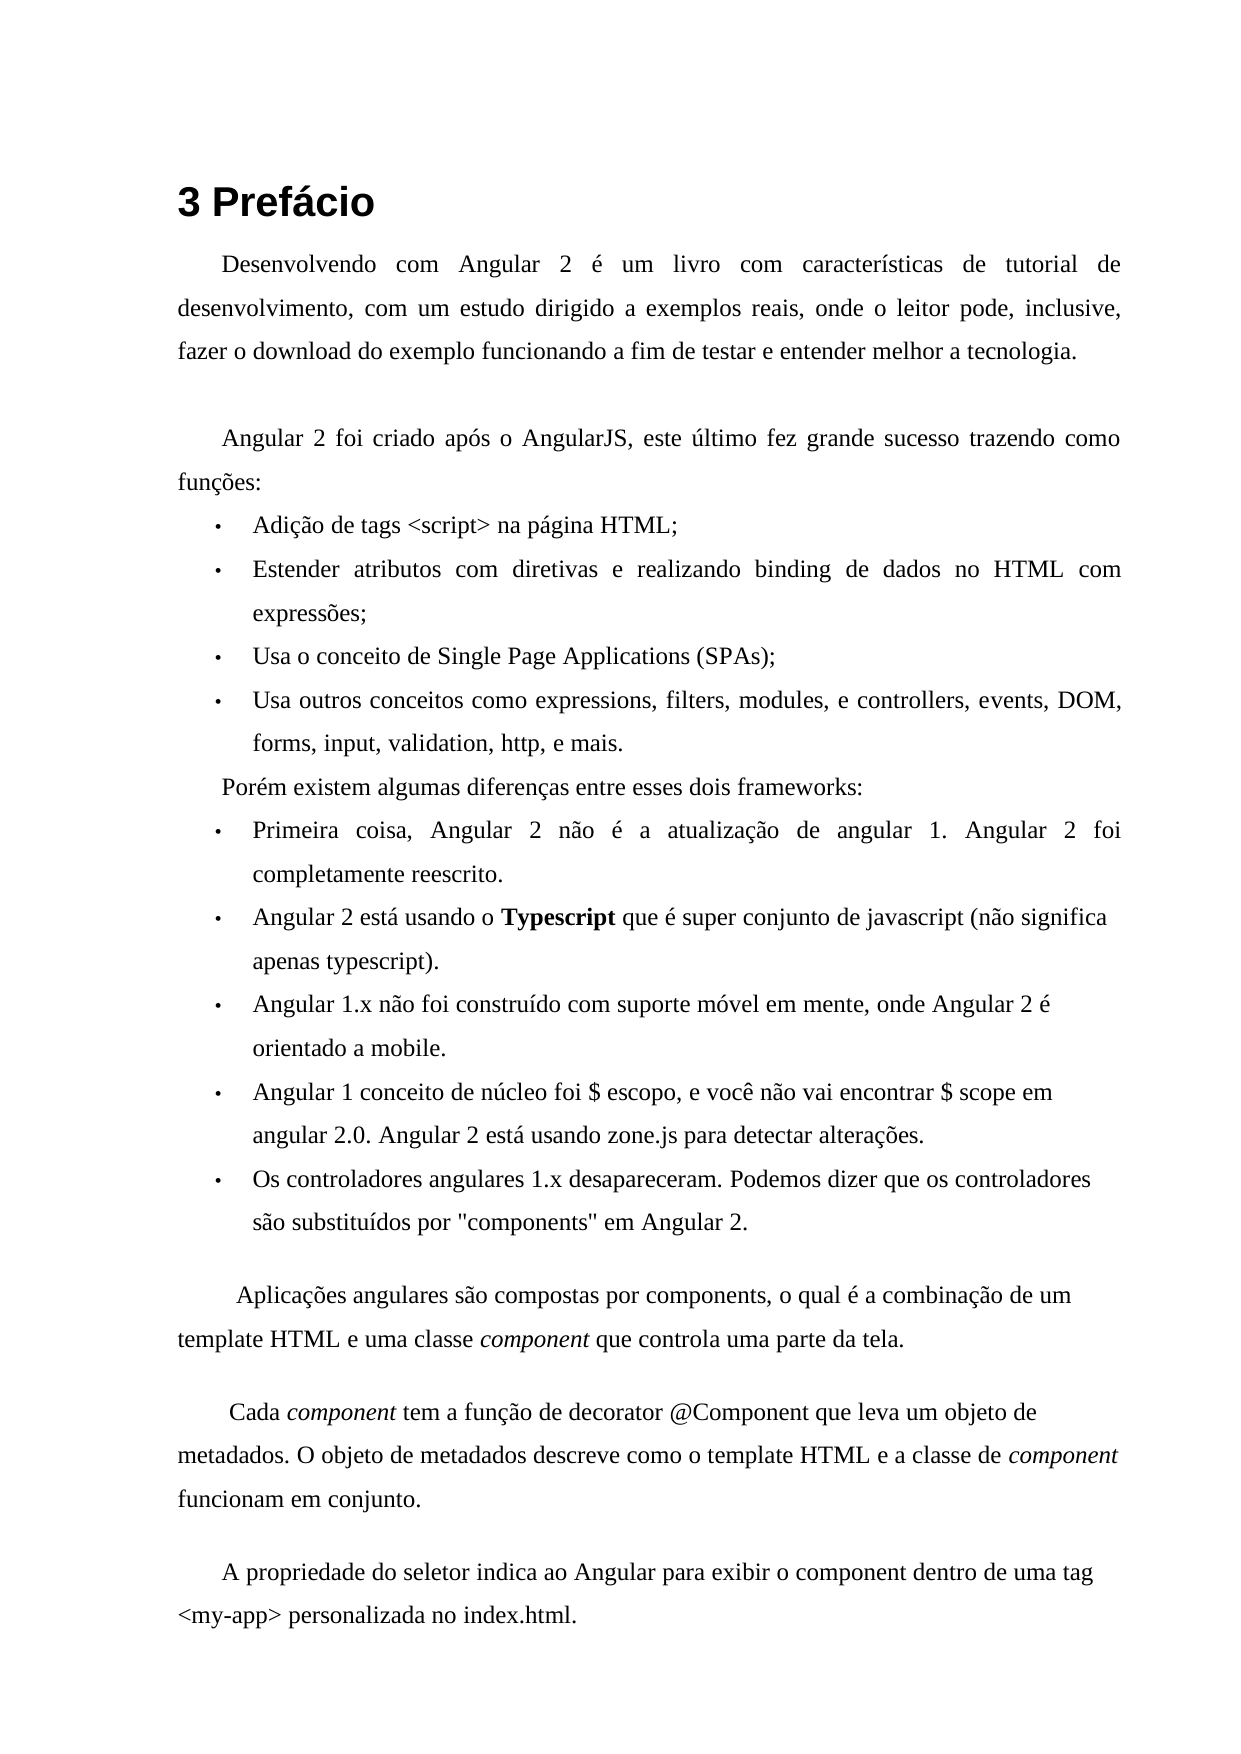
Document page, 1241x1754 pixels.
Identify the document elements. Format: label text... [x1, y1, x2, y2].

text Cada component tem a função de decorator @Component que leva um objeto de metadados. O objeto de metadados descreve como o template HTML e a classe de component funcionam em conjunto. [177, 1397, 1122, 1513]
list Aplicações angulares são compostas por components, o qual é a combinação de um template HTML e uma classe component que controla uma parte da tela. [177, 1280, 1122, 1353]
list Estender atributos com diretivas e realizando binding de dados no HTML com expressões; [215, 554, 1122, 626]
list Angular 2 está usando o Typescript que é super conjunto de javascript (não significa apenas typescript). [215, 902, 1122, 975]
list Adição de tags <script> na página HTML; [215, 510, 1122, 539]
text Desenvolvendo com Angular 2 é um livro com características de tutorial de desenvolvimento, com um estudo dirigido a exemplos reais, onde o leitor pode, inclusive, fazer o download do exemplo funcionando a fim de testar e entender melhor a tecnologia. [177, 249, 1122, 365]
list Primeira coisa, Angular 2 não é a atualização de angular 1. Angular 2 foi completamente reescrito. [215, 815, 1122, 888]
list Usa outros conceitos como expressions, filters, modules, e controllers, events, DOM, forms, input, validation, http, e mais. [215, 684, 1122, 757]
text A propriedade do seletor indica ao Angular para exibir o component dentro de uma tag <my-app> personalizada no index.html. [177, 1557, 1122, 1629]
text Porém existem algumas diferenças entre esses dois frameworks: [177, 772, 1122, 801]
list Os controladores angulares 1.x desapareceram. Podemos dizer que os controladores são substituídos por "components" em Angular 2. [215, 1163, 1122, 1236]
text Angular 2 foi criado após o AngularJS, este último fez grande sucesso trazendo como funções: [177, 423, 1122, 496]
list Angular 1.x não foi construído com suporte móvel em mente, onde Angular 2 é orientado a mobile. [215, 989, 1122, 1062]
list Angular 1 conceito de núcleo foi $ escopo, e você não vai encontrar $ scope em angular 2.0. Angular 2 está usando zone.js para detectar alterações. [215, 1076, 1122, 1149]
list Usa o conceito de Single Page Applications (SPAs); [215, 641, 1122, 670]
subtitle Prefácio [177, 177, 1122, 225]
